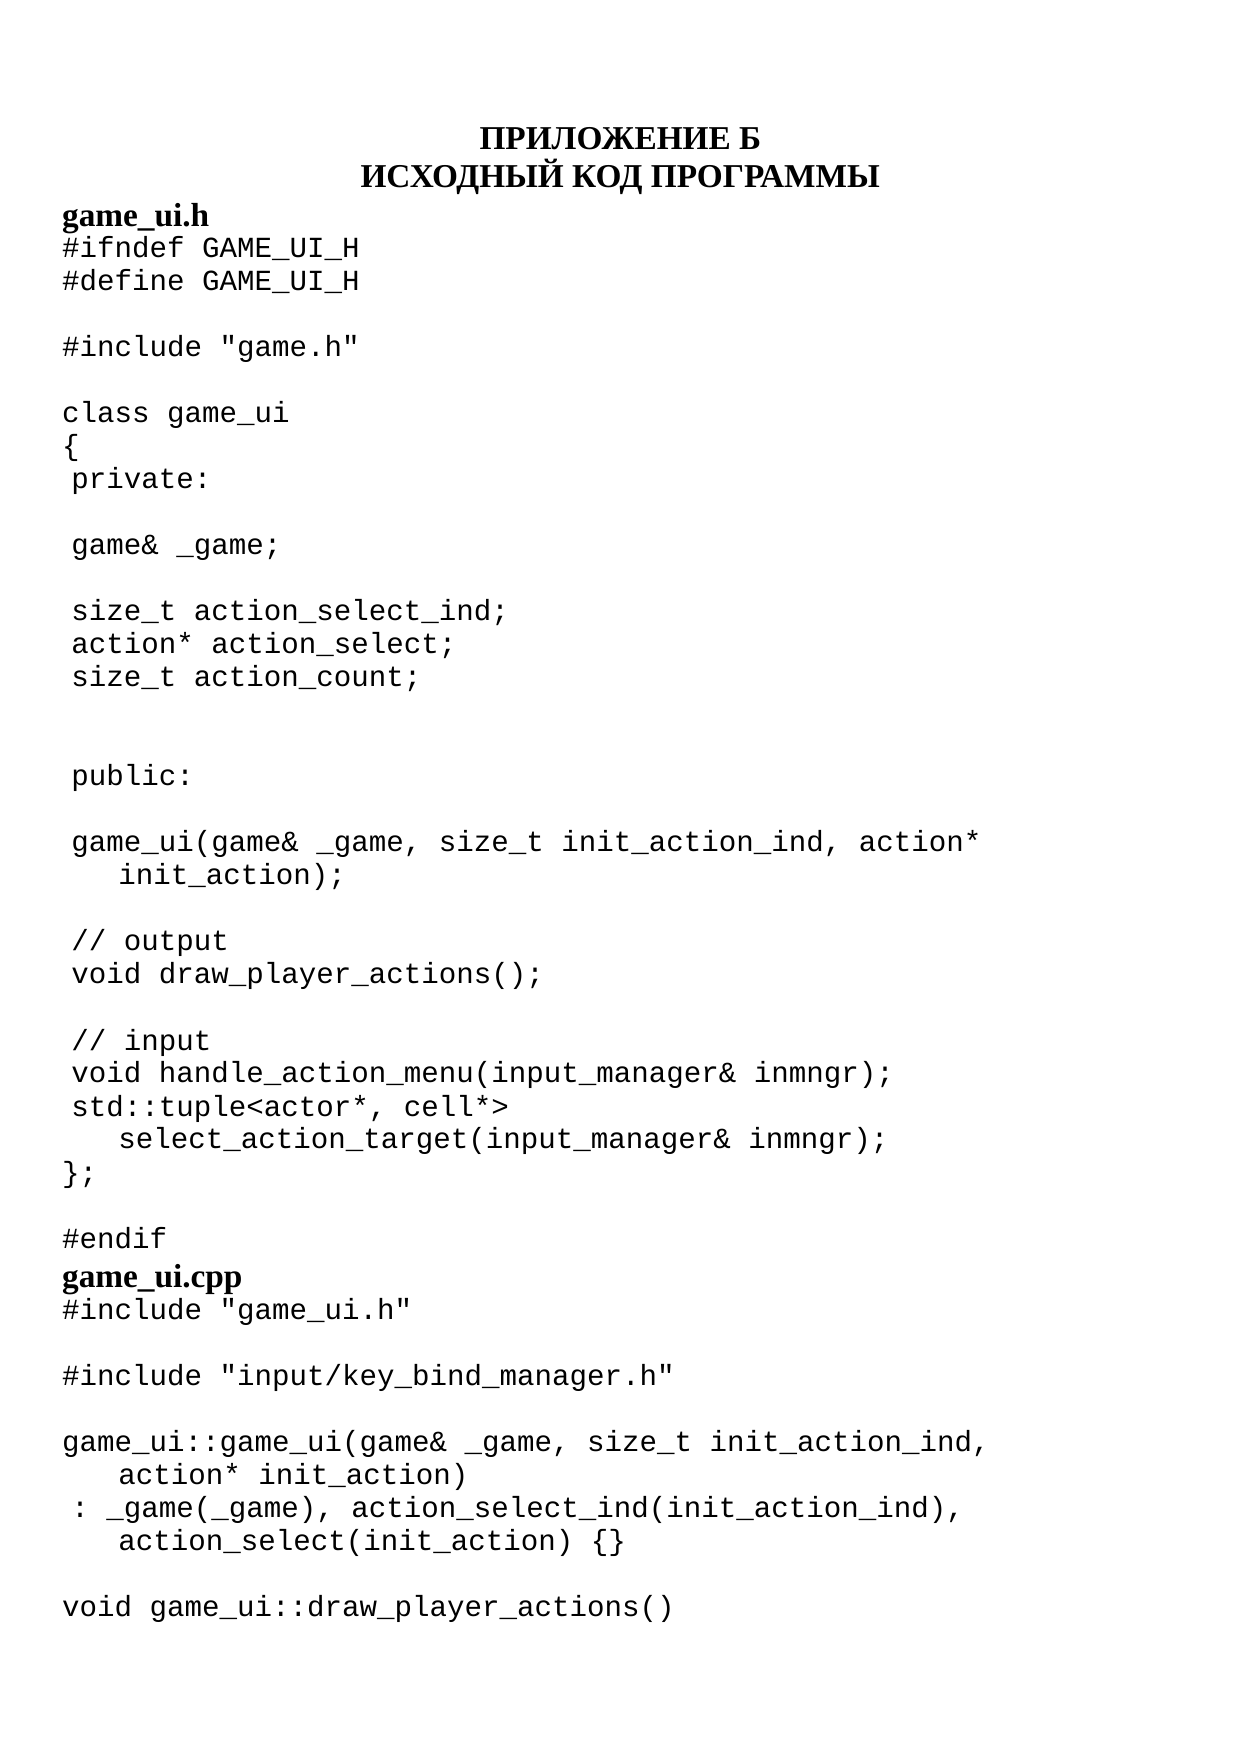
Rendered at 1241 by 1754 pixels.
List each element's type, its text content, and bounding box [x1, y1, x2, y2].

text #include "game.h" [62, 332, 1122, 365]
text action* action_select; [62, 629, 1122, 662]
text public: [62, 761, 1122, 794]
text game& _game; [62, 530, 1122, 563]
text game_ui(game& _game, size_t init_action_ind, action* init_action); [62, 827, 1122, 893]
text size_t action_select_ind; [62, 596, 1122, 629]
text #define GAME_UI_H [62, 266, 1122, 299]
text #include "game_ui.h" [62, 1295, 1122, 1328]
text #include "input/key_bind_manager.h" [62, 1361, 1122, 1394]
text game_ui.cpp [62, 1257, 1122, 1295]
text std::tuple<actor*, cell*> select_action_target(input_manager& inmngr); [62, 1092, 1122, 1158]
text game_ui.h [62, 195, 1122, 233]
text // input [62, 1026, 1122, 1059]
text void game_ui::draw_player_actions() [62, 1592, 1122, 1625]
text #ifndef GAME_UI_H [62, 233, 1122, 266]
text ИСХОДНЫЙ КОД ПРОГРАММЫ [118, 156, 1122, 195]
text { [62, 431, 1122, 464]
text private: [62, 464, 1122, 497]
text void draw_player_actions(); [62, 959, 1122, 993]
text #endif [62, 1224, 1122, 1257]
text void handle_action_menu(input_manager& inmngr); [62, 1059, 1122, 1092]
text // output [62, 927, 1122, 959]
text game_ui::game_ui(game& _game, size_t init_action_ind, action* init_action) [62, 1427, 1122, 1493]
text size_t action_count; [62, 662, 1122, 695]
text }; [62, 1158, 1122, 1191]
text class game_ui [62, 398, 1122, 431]
text ПРИЛОЖЕНИЕ Б [118, 118, 1122, 156]
text : _game(_game), action_select_ind(init_action_ind), action_select(init_action) {} [62, 1493, 1122, 1559]
